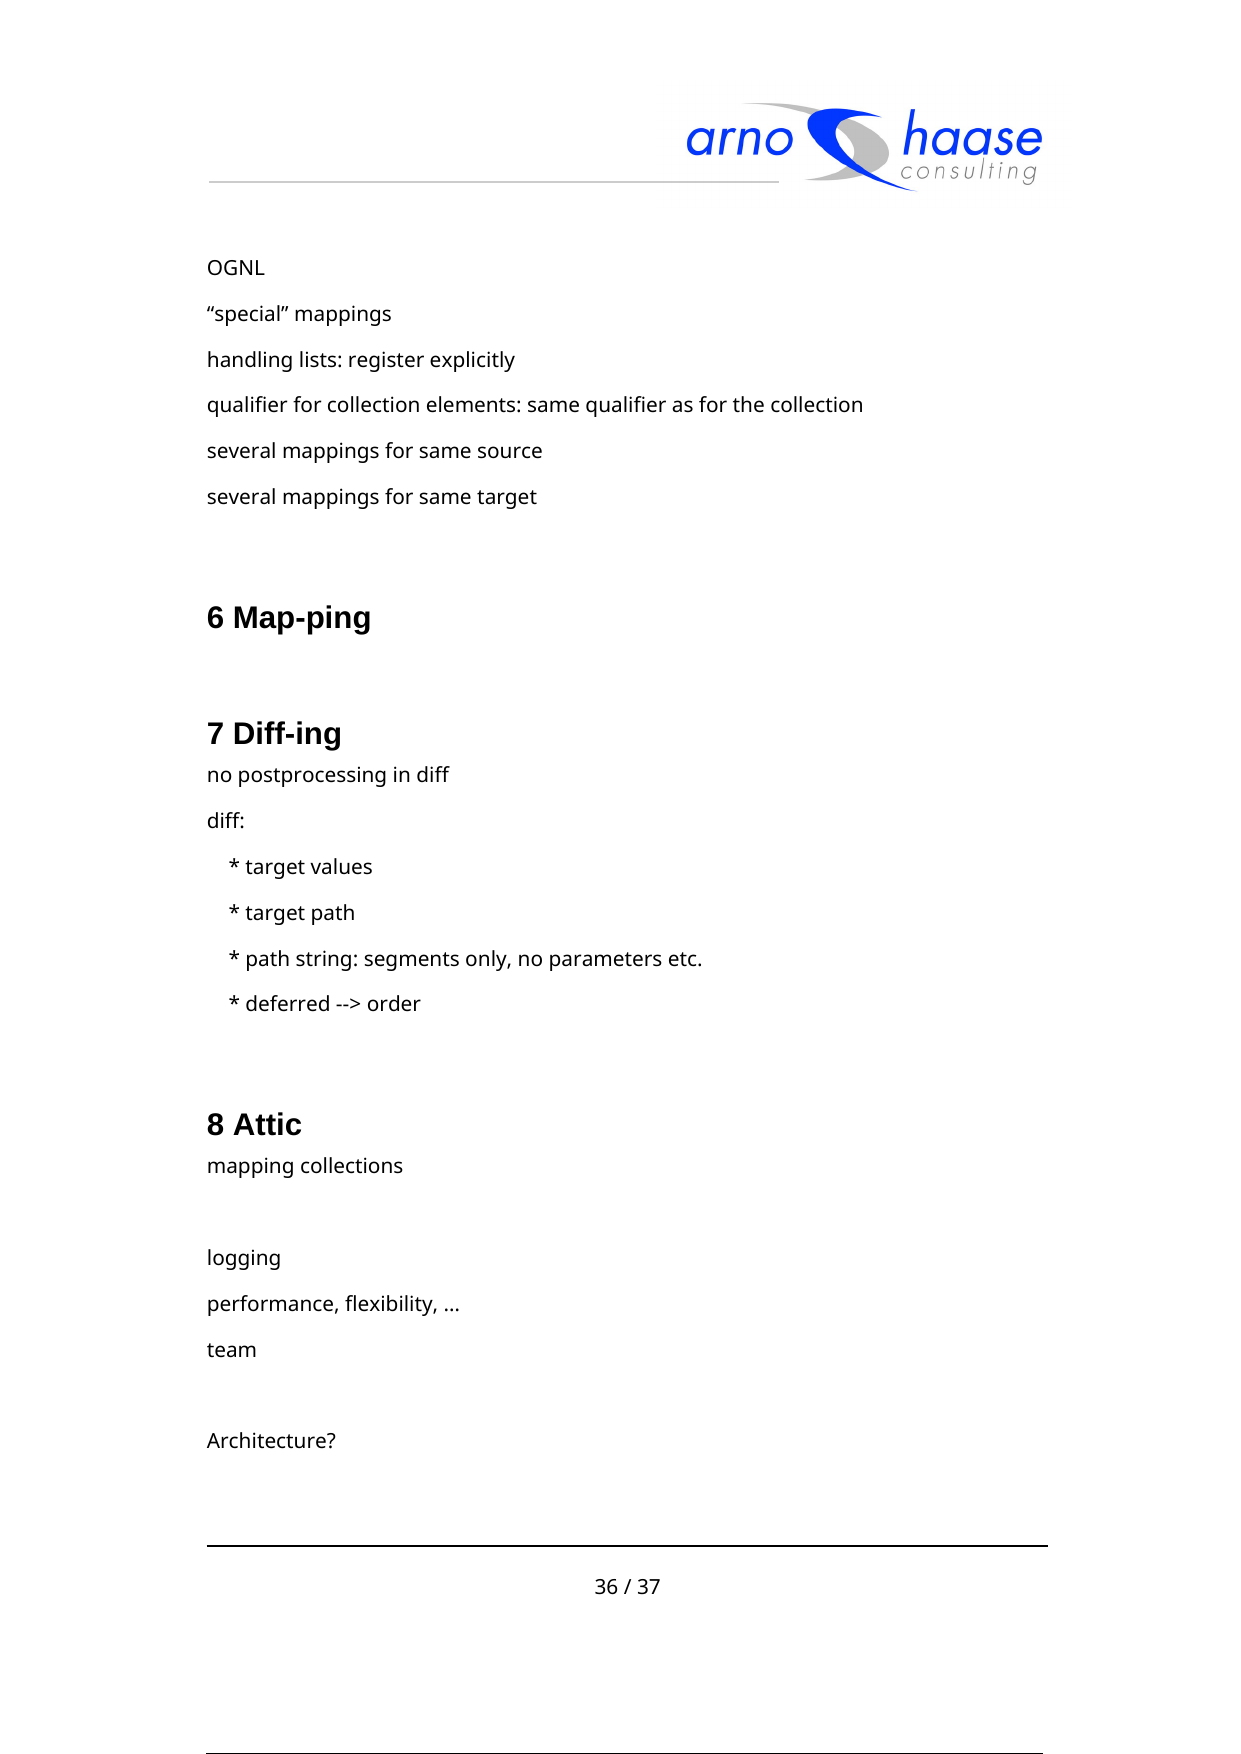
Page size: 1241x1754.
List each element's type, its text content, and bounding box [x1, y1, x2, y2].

text performance, flexibility, … [207, 1288, 1048, 1317]
text qualifier for collection elements: same qualifier as for the collection [207, 389, 1048, 419]
picture [656, 78, 1072, 208]
text * deferred --> order [207, 988, 1048, 1018]
text mapping collections [207, 1151, 1048, 1180]
text team [207, 1334, 1048, 1363]
text diff: [207, 805, 1048, 834]
text several mappings for same target [207, 481, 1048, 510]
text Architecture? [207, 1426, 1048, 1455]
text * path string: segments only, no parameters etc. [207, 943, 1048, 972]
text logging [207, 1242, 1048, 1271]
text handling lists: register explicitly [207, 344, 1048, 373]
subtitle Map-ping [207, 600, 1048, 635]
subtitle Diff-ing [207, 716, 1048, 751]
text OGNL [207, 252, 1048, 281]
text * target values [207, 851, 1048, 880]
subtitle Attic [207, 1107, 1048, 1142]
text no postprocessing in diff [207, 759, 1048, 788]
text * target path [207, 897, 1048, 926]
text several mappings for same source [207, 435, 1048, 464]
text “special” mappings [207, 298, 1048, 327]
